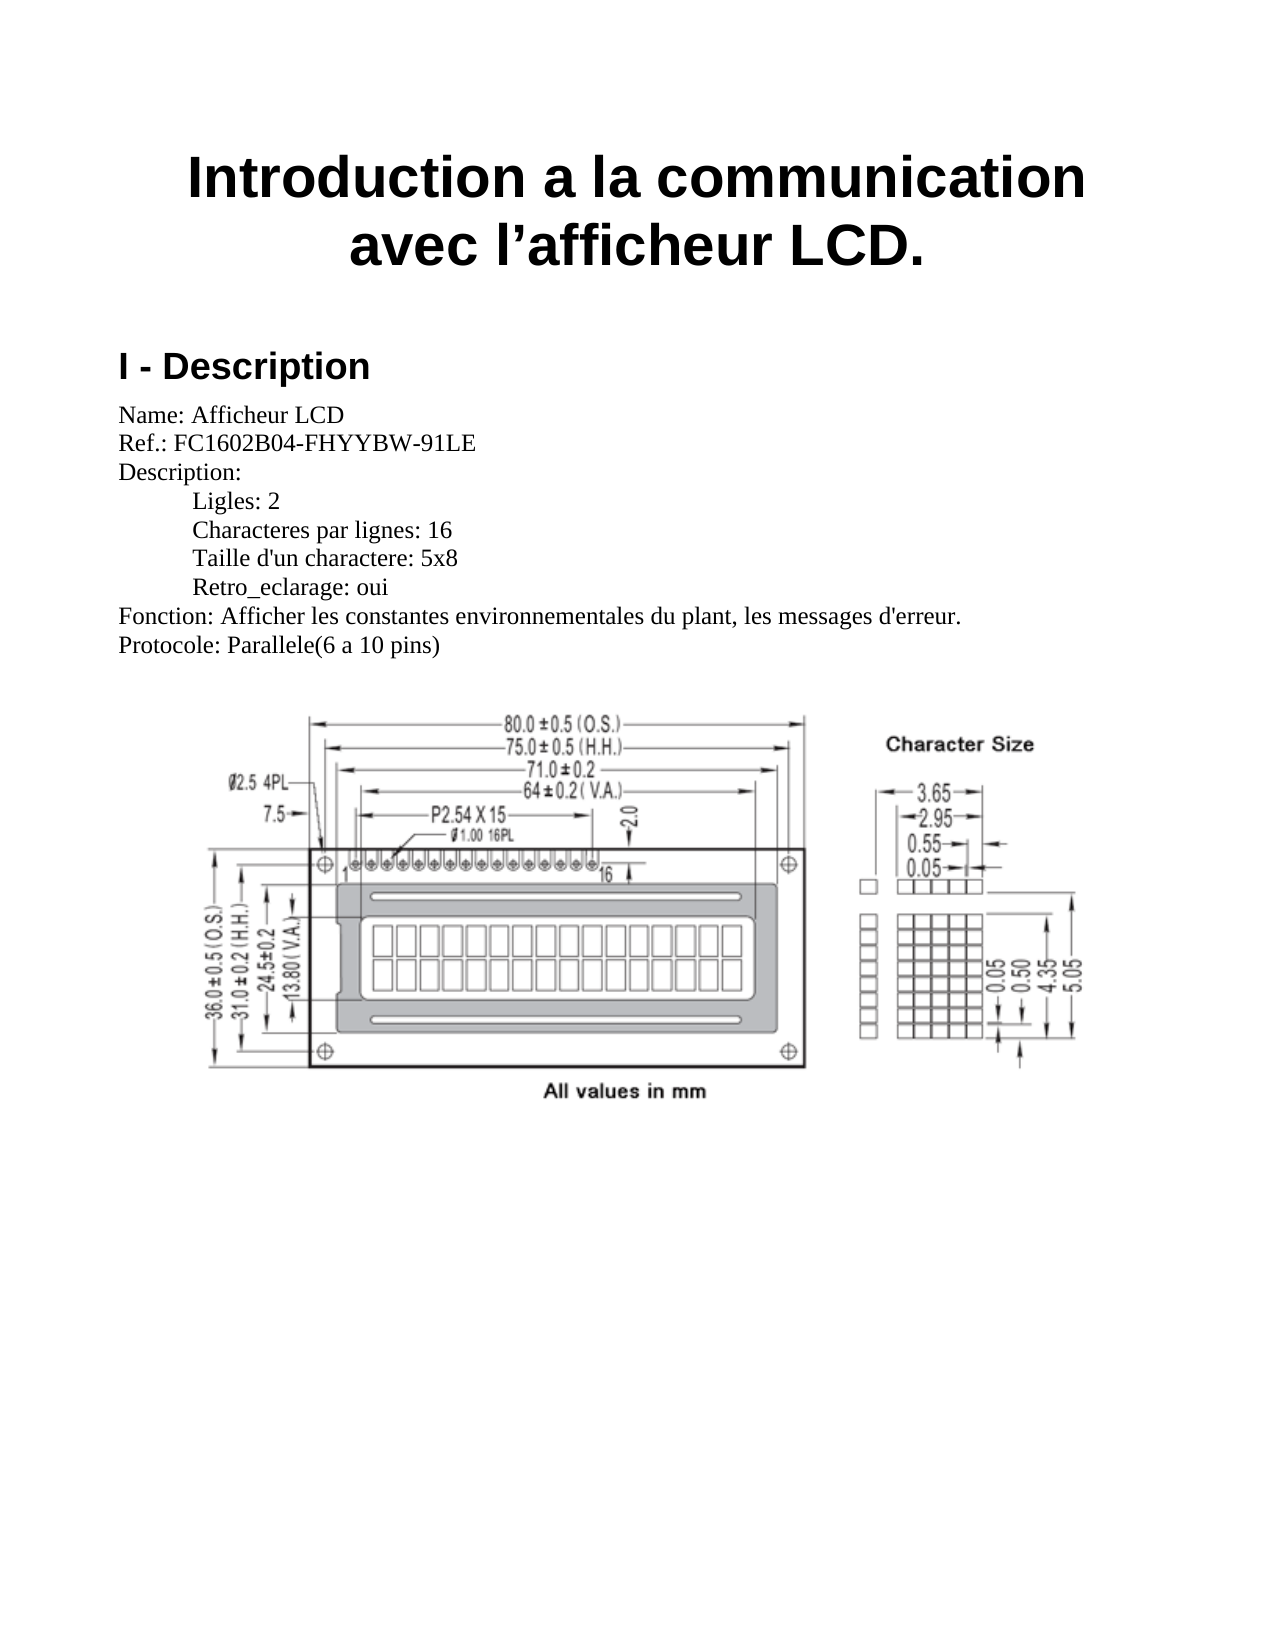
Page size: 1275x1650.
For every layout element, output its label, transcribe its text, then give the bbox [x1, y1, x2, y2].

text Name: Afficheur LCD [118, 400, 1157, 428]
text Retro_eclarage: oui [118, 572, 1157, 601]
text Taille d'un charactere: 5x8 [118, 543, 1157, 572]
text Characteres par lignes: 16 [118, 515, 1157, 543]
text Protocole: Parallele(6 a 10 pins) [118, 630, 1157, 658]
title Introduction a la communication avec l’afficheur LCD. [118, 143, 1157, 277]
text Ligles: 2 [118, 486, 1157, 515]
text Description: [118, 457, 1157, 486]
picture [168, 687, 1107, 1114]
text Ref.: FC1602B04-FHYYBW-91LE [118, 428, 1157, 457]
text Fonction: Afficher les constantes environnementales du plant, les messages d'erreur. [118, 601, 1157, 630]
subtitle I - Description [118, 343, 1157, 387]
